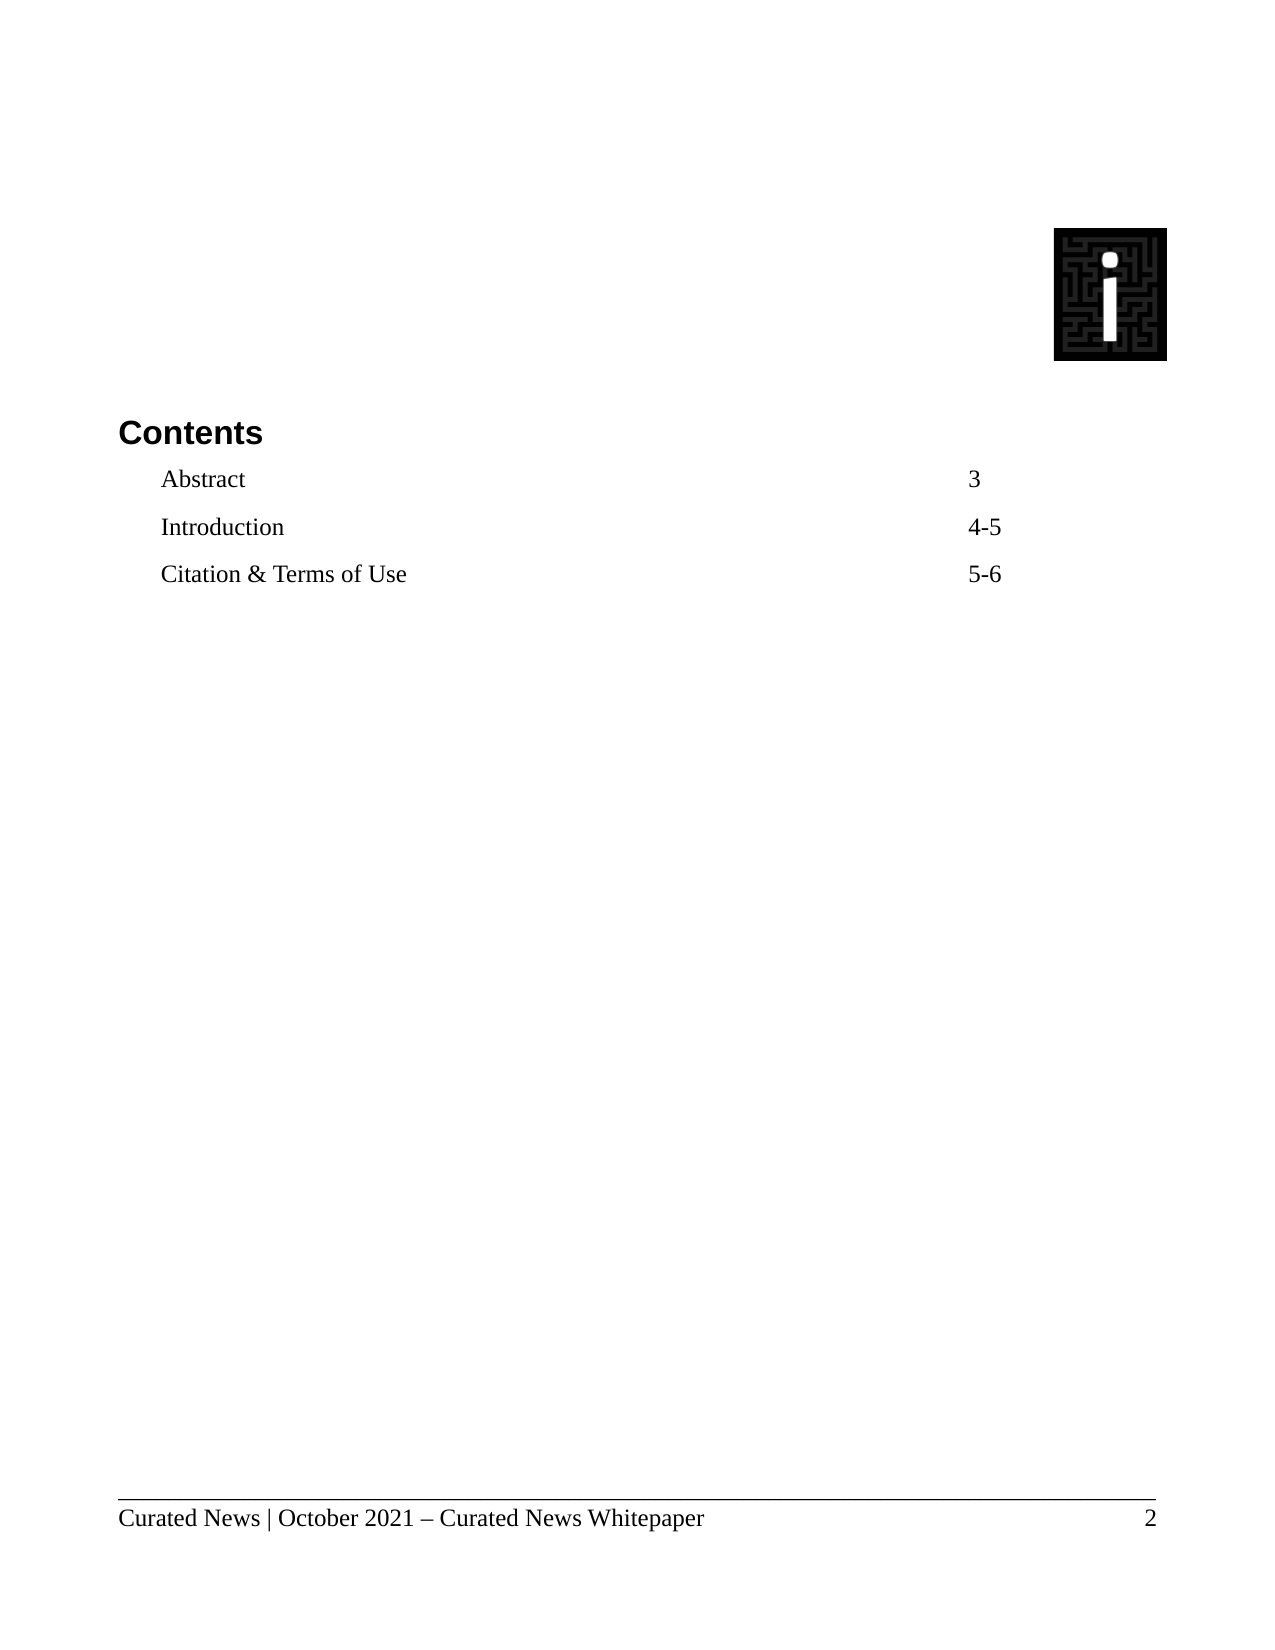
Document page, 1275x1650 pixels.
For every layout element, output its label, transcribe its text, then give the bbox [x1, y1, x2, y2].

subtitle Contents [118, 413, 1157, 452]
text Abstract 3 [118, 464, 1157, 493]
text Citation & Terms of Use 5-6 [118, 559, 1157, 588]
text Introduction 4-5 [118, 512, 1157, 541]
picture [1053, 228, 1167, 361]
